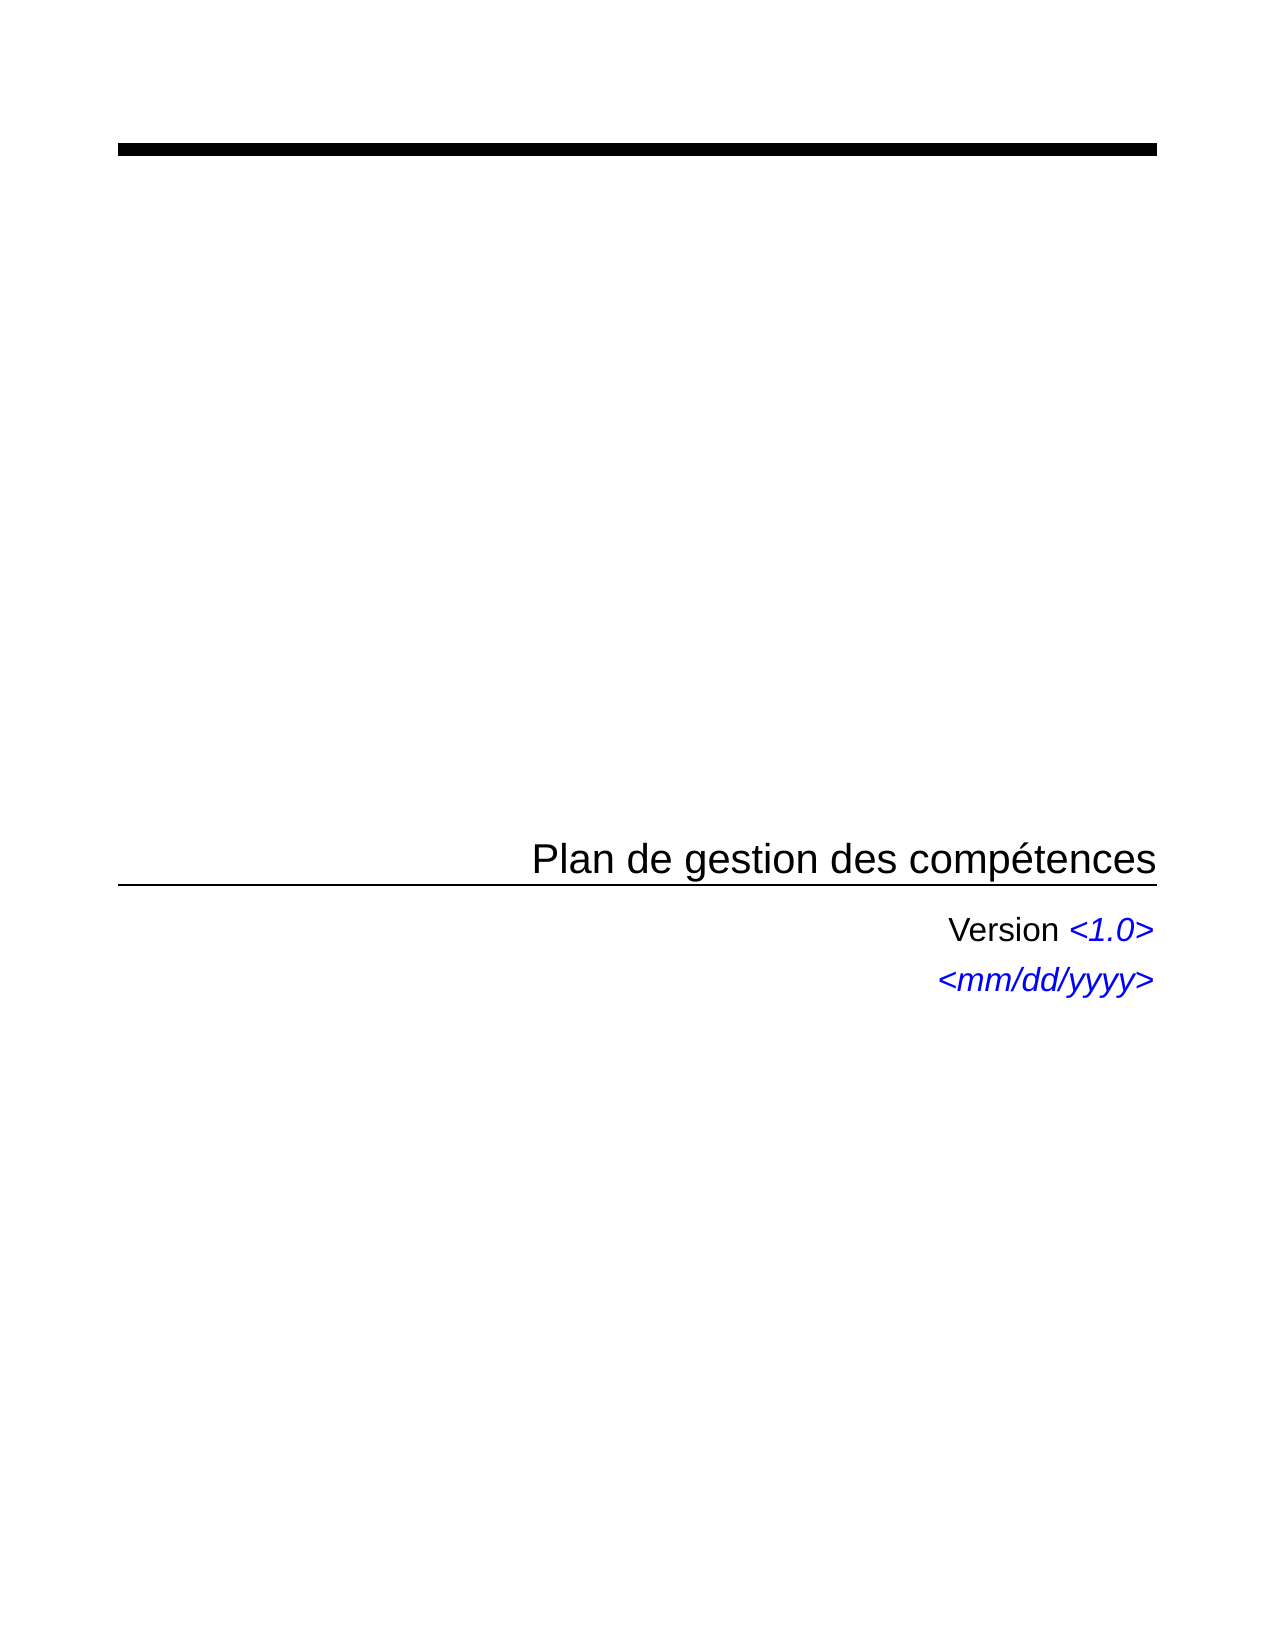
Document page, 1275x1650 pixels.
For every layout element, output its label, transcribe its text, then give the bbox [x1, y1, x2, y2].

subtitle <mm/dd/yyyy> [118, 948, 1157, 998]
subtitle Version <1.0> [118, 898, 1157, 948]
subtitle Plan de gestion des compétences [118, 834, 1157, 884]
